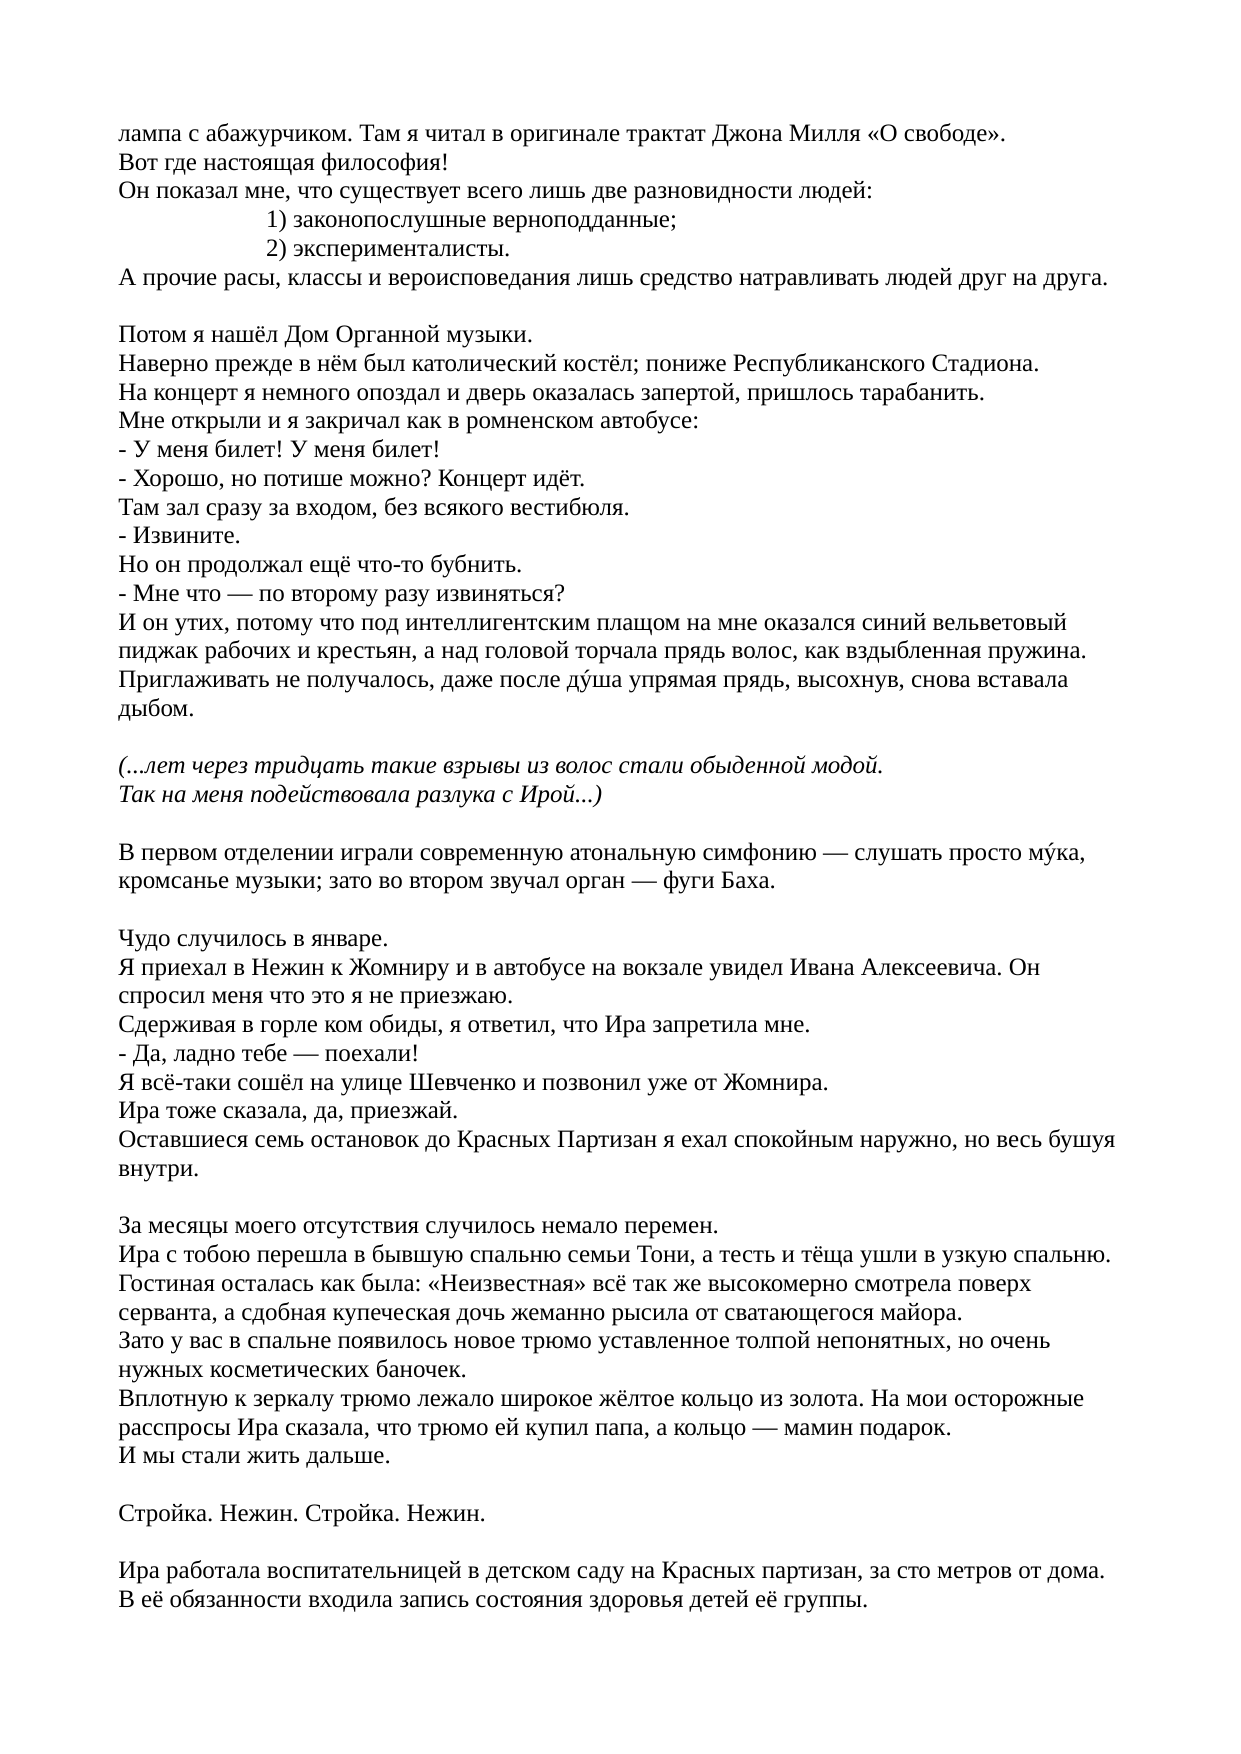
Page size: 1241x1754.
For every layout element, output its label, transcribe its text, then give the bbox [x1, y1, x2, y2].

text Гостиная осталась как была: «Неизвестная» всё так же высокомерно смотрела поверх серванта, а сдобная купеческая дочь жеманно рысила от сватающегося майора. [118, 1268, 1122, 1326]
text - Хорошо, но потише можно? Концерт идёт. [118, 463, 1122, 492]
text За месяцы моего отсутствия случилось немало перемен. [118, 1211, 1122, 1239]
text Так на меня подействовала разлука с Ирой...) [118, 779, 1122, 808]
text Но он продолжал ещё что-то бубнить. [118, 549, 1122, 578]
text Ира работала воспитательницей в детском саду на Красных партизан, за сто метров от дома. [118, 1556, 1122, 1584]
text Стройка. Нежин. Стройка. Нежин. [118, 1498, 1122, 1527]
text - Мне что — по второму разу извиняться? [118, 578, 1122, 607]
text Вот где настоящая философия! [118, 147, 1122, 176]
text 2) эксперименталисты. [118, 233, 1122, 262]
text Ира с тобою перешла в бывшую спальню семьи Тони, а тесть и тёща ушли в узкую спальню. [118, 1239, 1122, 1268]
text Я приехал в Нежин к Жомниру и в автобусе на вокзале увидел Ивана Алексеевича. Он спросил меня что это я не приезжаю. [118, 952, 1122, 1009]
text лампа с абажурчиком. Там я читал в оригинале трактат Джона Милля «О свободе». [118, 118, 1122, 147]
text На концерт я немного опоздал и дверь оказалась запертой, пришлось тарабанить. [118, 377, 1122, 406]
text Он показал мне, что существует всего лишь две разновидности людей: [118, 176, 1122, 204]
text - Извините. [118, 521, 1122, 549]
text (...лет через тридцать такие взрывы из волос стали обыденной модой. [118, 751, 1122, 779]
text Наверно прежде в нём был католический костёл; пониже Республиканского Стадиона. [118, 348, 1122, 377]
text Ира тоже сказала, да, приезжай. [118, 1096, 1122, 1124]
text Я всё-таки сошёл на улице Шевченко и позвонил уже от Жомнира. [118, 1067, 1122, 1096]
text 1) законопослушные верноподданные; [118, 204, 1122, 233]
text В первом отделении играли современную атональную симфонию — слушать просто мýка, кромсанье музыки; зато во втором звучал орган — фуги Баха. [118, 837, 1122, 894]
text А прочие расы, классы и вероисповедания лишь средство натравливать людей друг на друга. [118, 262, 1122, 291]
text Оставшиеся семь остановок до Красных Партизан я ехал спокойным наружно, но весь бушуя внутри. [118, 1124, 1122, 1182]
text Потом я нашёл Дом Органной музыки. [118, 319, 1122, 348]
text И он утих, потому что под интеллигентским плащом на мне оказался синий вельветовый пиджак рабочих и крестьян, а над головой торчала прядь волос, как вздыбленная пружина. Приглаживать не получалось, даже после дýша упрямая прядь, высохнув, снова вставала дыбом. [118, 607, 1122, 722]
text И мы стали жить дальше. [118, 1441, 1122, 1469]
text - У меня билет! У меня билет! [118, 434, 1122, 463]
text Вплотную к зеркалу трюмо лежало широкое жёлтое кольцо из золота. На мои осторожные расспросы Ира сказала, что трюмо ей купил папа, а кольцо — мамин подарок. [118, 1383, 1122, 1441]
text - Да, ладно тебе — поехали! [118, 1038, 1122, 1067]
text Сдерживая в горле ком обиды, я ответил, что Ира запретила мне. [118, 1009, 1122, 1038]
text Зато у вас в спальне появилось новое трюмо уставленное толпой непонятных, но очень нужных косметических баночек. [118, 1326, 1122, 1383]
text В её обязанности входила запись состояния здоровья детей её группы. [118, 1584, 1122, 1613]
text Чудо случилось в январе. [118, 923, 1122, 952]
text Там зал сразу за входом, без всякого вестибюля. [118, 492, 1122, 521]
text Мне открыли и я закричал как в ромненском автобусе: [118, 406, 1122, 434]
